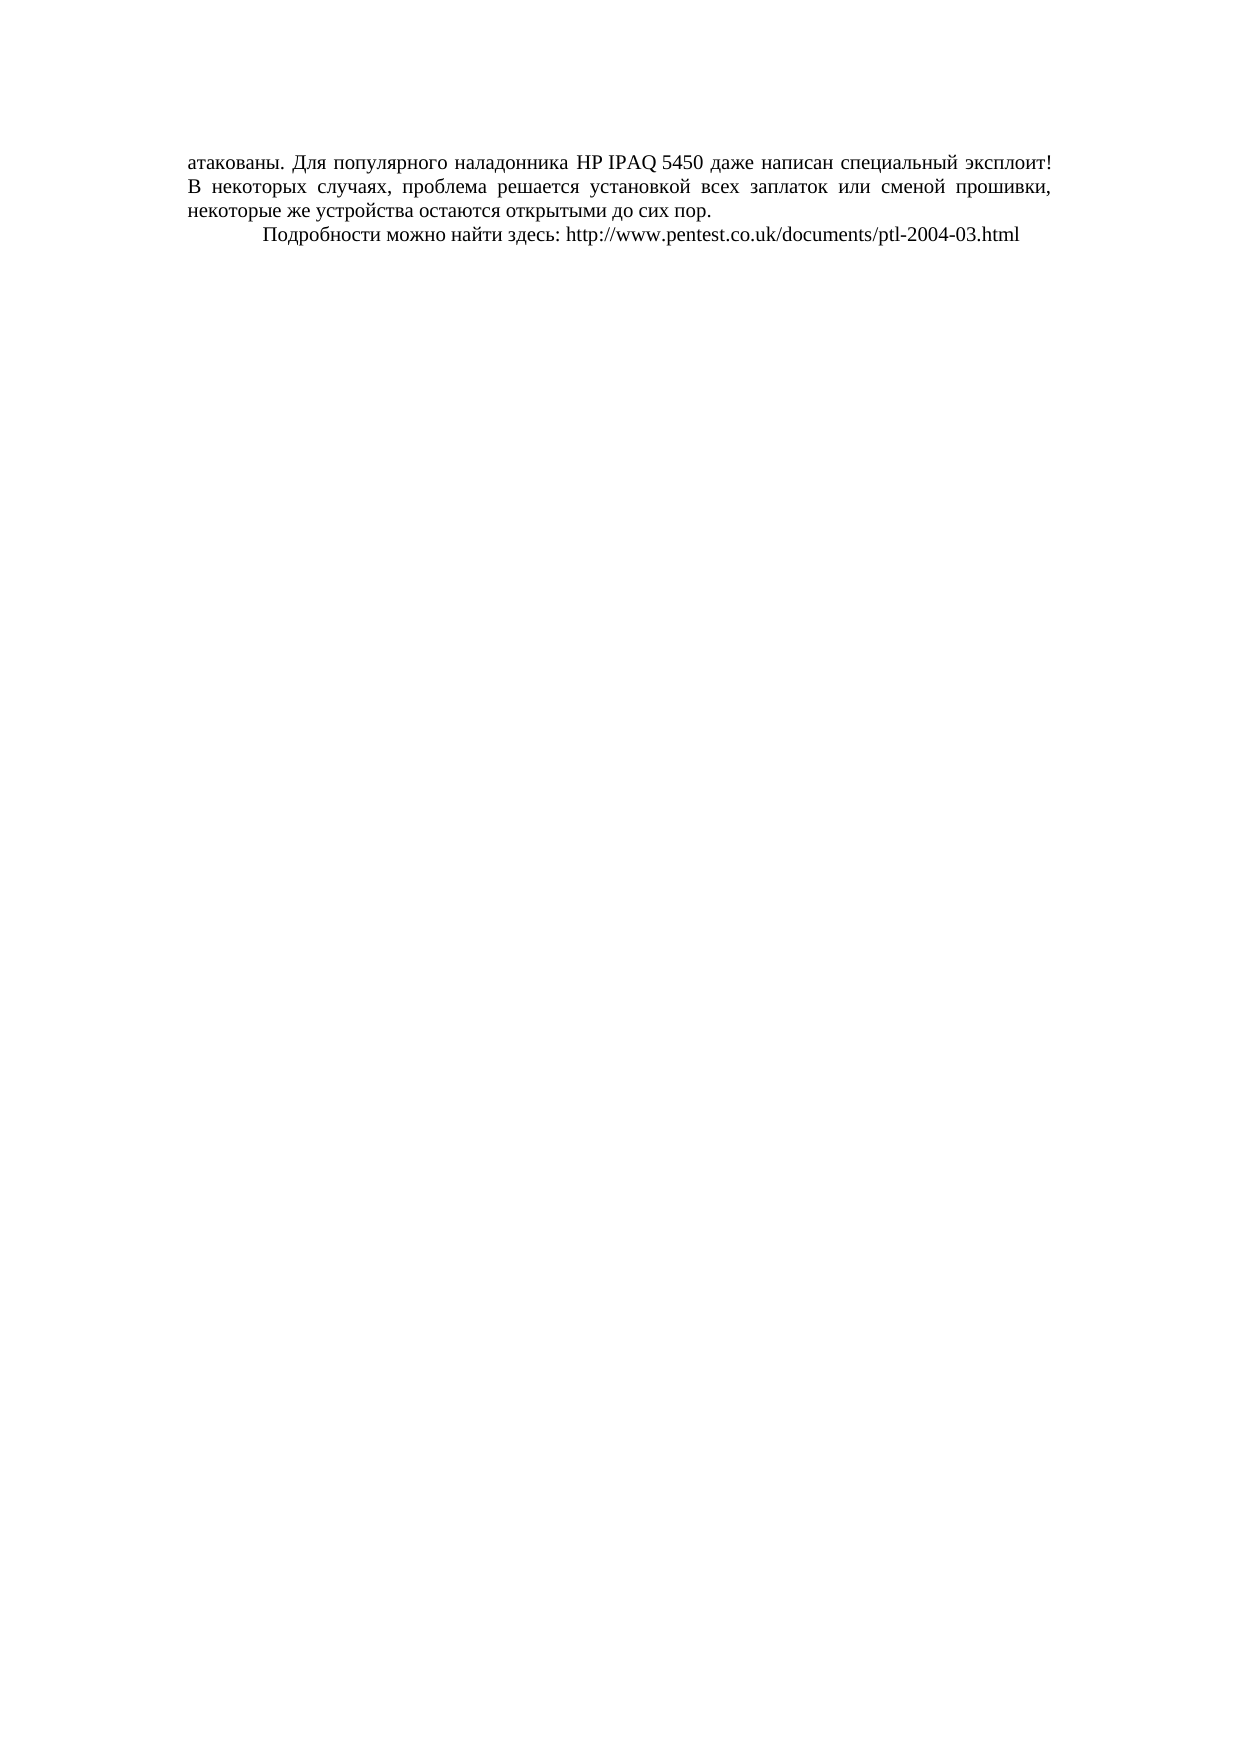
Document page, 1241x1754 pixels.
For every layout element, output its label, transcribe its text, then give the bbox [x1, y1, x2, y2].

text атакованы. Для популярного наладонника HP IPAQ 5450 даже написан специальный эксплоит! В некоторых случаях, проблема решается установкой всех заплаток или сменой прошивки, некоторые же устройства остаются открытыми до сих пор. [187, 150, 1053, 222]
text Подробности можно найти здесь: http://www.pentest.co.uk/documents/ptl-2004-03.html [187, 222, 1053, 246]
